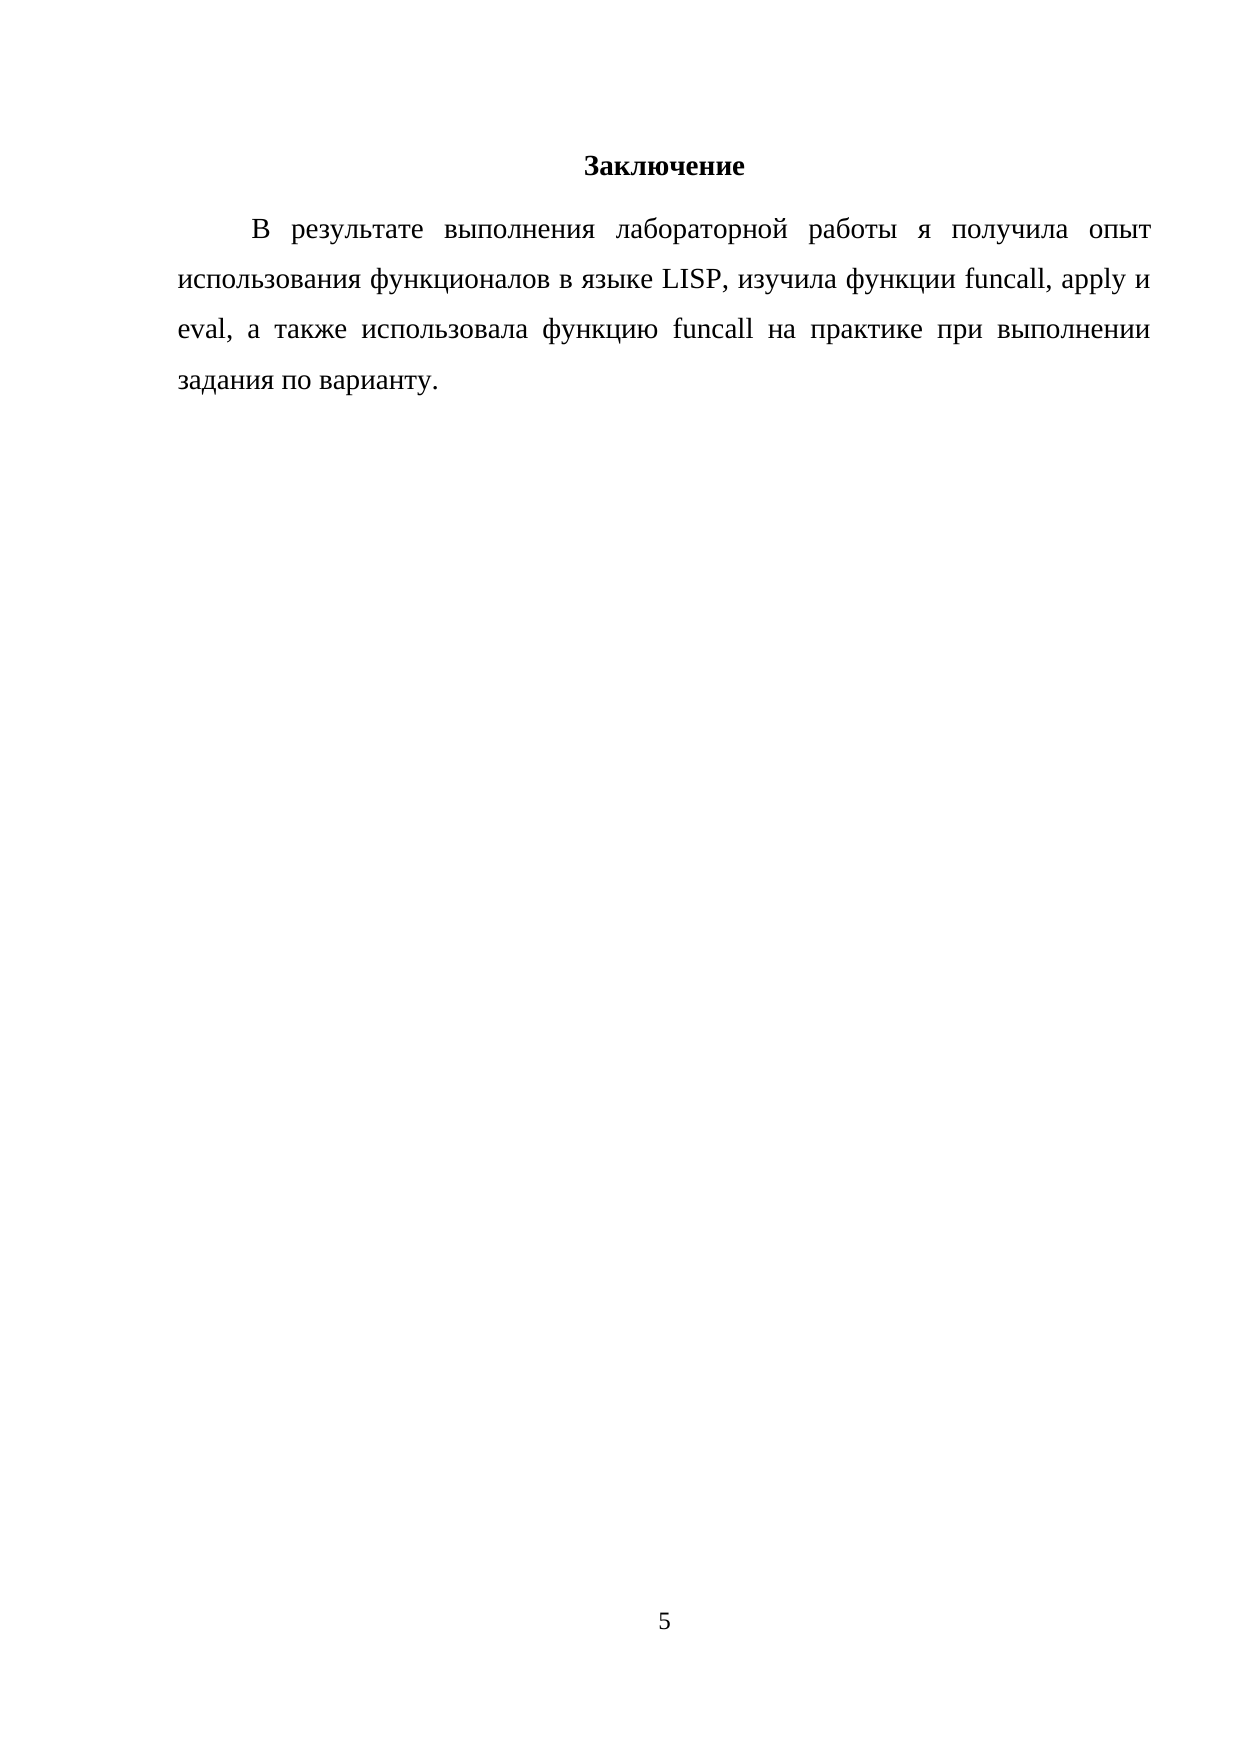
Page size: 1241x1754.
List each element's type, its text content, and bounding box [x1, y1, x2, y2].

text В результате выполнения лабораторной работы я получила опыт использования функционалов в языке LISP, изучила функции funcall, apply и eval, а также использовала функцию funcall на практике при выполнении задания по варианту. [177, 211, 1152, 395]
subtitle Заключение [177, 148, 1152, 181]
